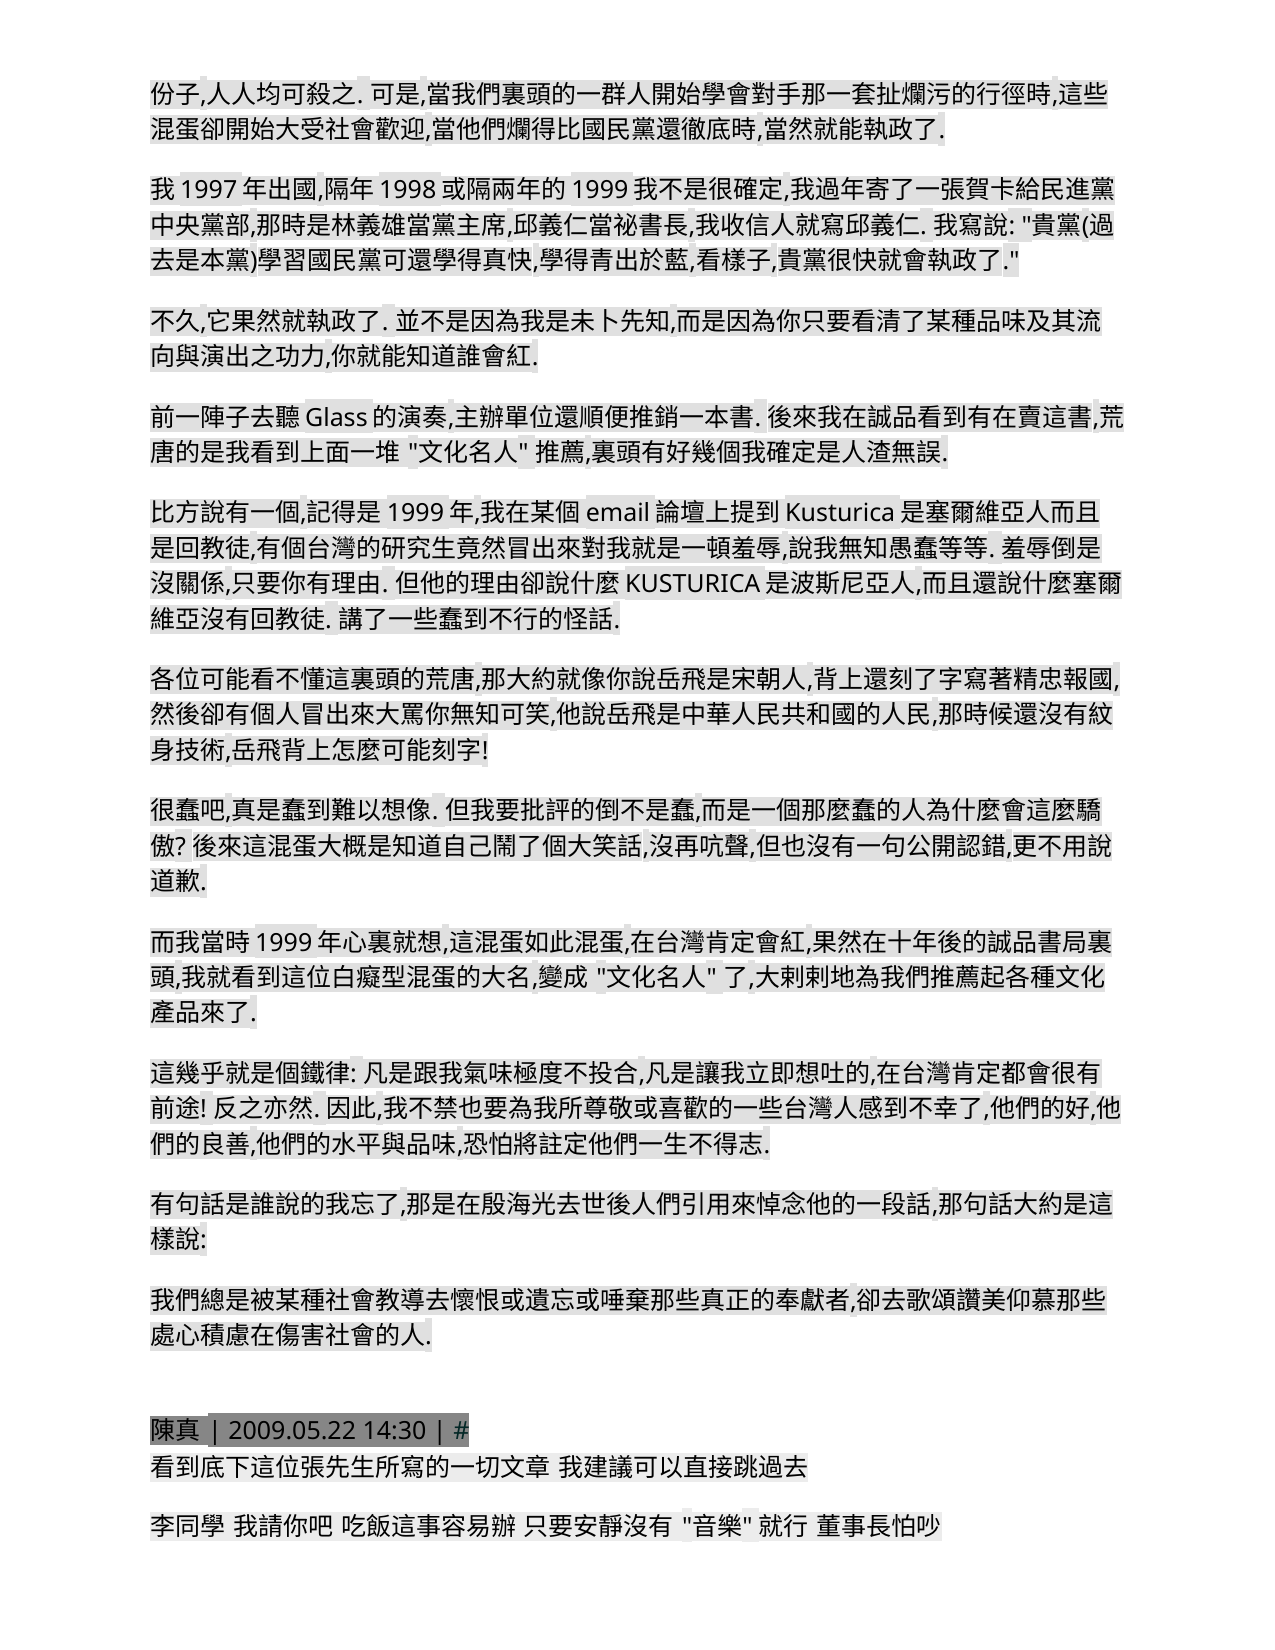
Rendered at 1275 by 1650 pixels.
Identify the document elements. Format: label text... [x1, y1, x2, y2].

text 前一陣子去聽Glass的演奏,主辦單位還順便推銷一本書. 後來我在誠品看到有在賣這書,荒唐的是我看到上面一堆 "文化名人" 推薦,裏頭有好幾個我確定是人渣無誤. [150, 398, 1125, 469]
text 看到底下這位張先生所寫的一切文章 我建議可以直接跳過去 [150, 1447, 1125, 1482]
text 比方說有一個,記得是1999年,我在某個email論壇上提到Kusturica是塞爾維亞人而且是回教徒,有個台灣的研究生竟然冒出來對我就是一頓羞辱,說我無知愚蠢等等. 羞辱倒是沒關係,只要你有理由. 但他的理由卻說什麼KUSTURICA是波斯尼亞人,而且還說什麼塞爾維亞沒有回教徒. 講了一些蠢到不行的怪話. [150, 494, 1125, 635]
text 而我當時1999年心裏就想,這混蛋如此混蛋,在台灣肯定會紅,果然在十年後的誠品書局裏頭,我就看到這位白癡型混蛋的大名,變成 "文化名人" 了,大剌剌地為我們推薦起各種文化產品來了. [150, 923, 1125, 1029]
text 不久,它果然就執政了. 並不是因為我是未卜先知,而是因為你只要看清了某種品味及其流向與演出之功力,你就能知道誰會紅. [150, 302, 1125, 373]
text 份子,人人均可殺之. 可是,當我們裏頭的一群人開始學會對手那一套扯爛污的行徑時,這些混蛋卻開始大受社會歡迎,當他們爛得比國民黨還徹底時,當然就能執政了. [150, 75, 1125, 146]
text 我們總是被某種社會教導去懷恨或遺忘或唾棄那些真正的奉獻者,卻去歌頌讚美仰慕那些處心積慮在傷害社會的人. [150, 1281, 1125, 1352]
text 陳真 | 2009.05.22 14:30 | # [150, 1411, 1125, 1447]
text 很蠢吧,真是蠢到難以想像. 但我要批評的倒不是蠢,而是一個那麼蠢的人為什麼會這麼驕傲? 後來這混蛋大概是知道自己鬧了個大笑話,沒再吭聲,但也沒有一句公開認錯,更不用說道歉. [150, 792, 1125, 898]
text 有句話是誰說的我忘了,那是在殷海光去世後人們引用來悼念他的一段話,那句話大約是這樣說: [150, 1185, 1125, 1256]
text 李同學 我請你吧 吃飯這事容易辦 只要安靜沒有 "音樂" 就行 董事長怕吵 [150, 1507, 1125, 1542]
text 各位可能看不懂這裏頭的荒唐,那大約就像你說岳飛是宋朝人,背上還刻了字寫著精忠報國,然後卻有個人冒出來大罵你無知可笑,他說岳飛是中華人民共和國的人民,那時候還沒有紋身技術,岳飛背上怎麼可能刻字! [150, 660, 1125, 767]
text 這幾乎就是個鐵律: 凡是跟我氣味極度不投合,凡是讓我立即想吐的,在台灣肯定都會很有前途! 反之亦然. 因此,我不禁也要為我所尊敬或喜歡的一些台灣人感到不幸了,他們的好,他們的良善,他們的水平與品味,恐怕將註定他們一生不得志. [150, 1054, 1125, 1160]
text 我1997年出國,隔年1998或隔兩年的1999我不是很確定,我過年寄了一張賀卡給民進黨中央黨部,那時是林義雄當黨主席,邱義仁當祕書長,我收信人就寫邱義仁. 我寫說: "貴黨(過去是本黨)學習國民黨可還學得真快,學得青出於藍,看樣子,貴黨很快就會執政了." [150, 171, 1125, 277]
